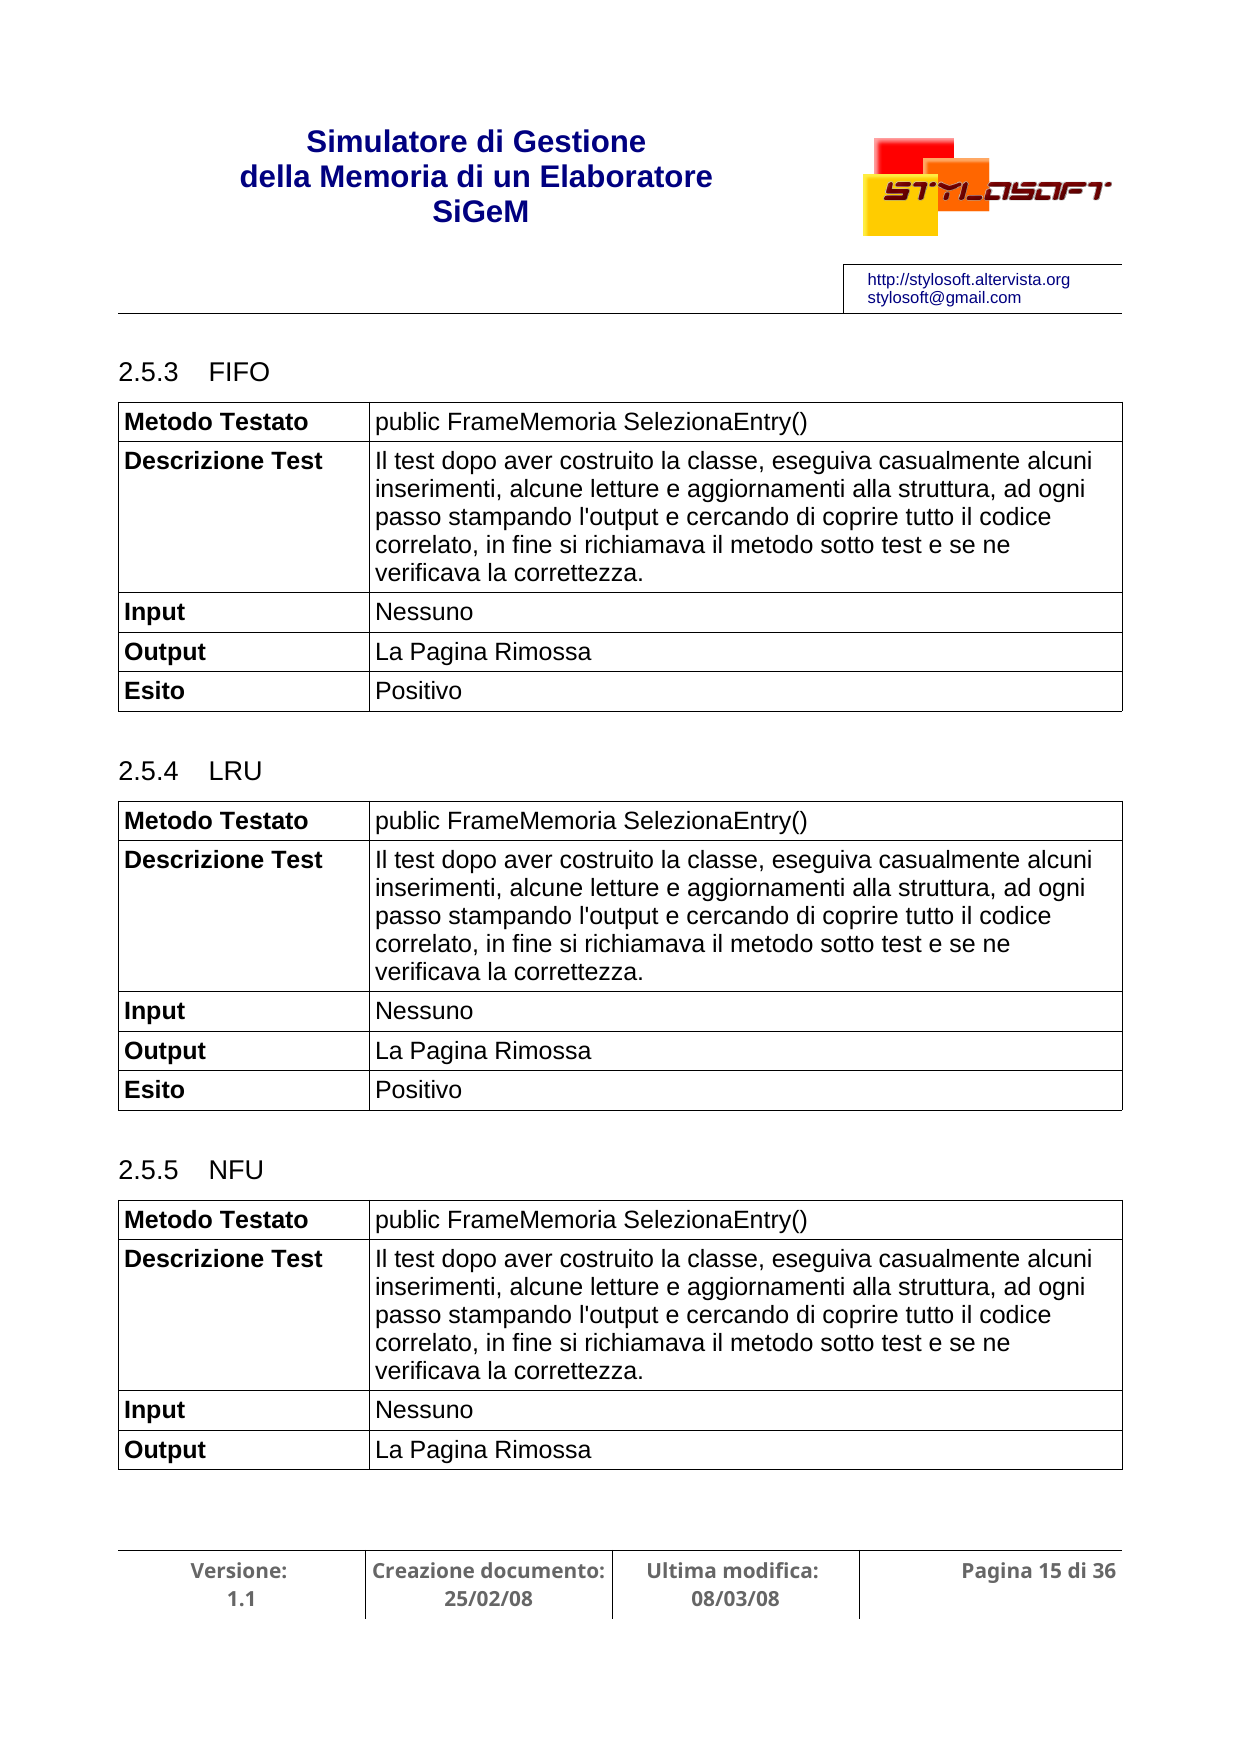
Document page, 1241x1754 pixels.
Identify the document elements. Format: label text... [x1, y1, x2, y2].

picture [848, 123, 1117, 247]
table_cell Descrizione Test [119, 841, 369, 991]
table_header public FrameMemoria SelezionaEntry() [370, 1201, 1122, 1239]
table_header Metodo Testato [119, 1201, 369, 1239]
table_cell Output [119, 1431, 369, 1469]
table_cell Positivo [370, 672, 1122, 711]
table_cell Input [119, 593, 369, 632]
subtitle LRU [118, 756, 1122, 786]
subtitle NFU [118, 1154, 1122, 1185]
table_cell Il test dopo aver costruito la classe, eseguiva casualmente alcuni inserimenti, alcune letture e aggiornamenti alla struttura, ad ogni passo stampando l'output e cercando di coprire tutto il codice correlato, in fine si richiamava il metodo sotto test e se ne verificava la correttezza. [370, 1240, 1122, 1390]
table_header public FrameMemoria SelezionaEntry() [370, 802, 1122, 840]
table_cell Nessuno [370, 1391, 1122, 1430]
table_header public FrameMemoria SelezionaEntry() [370, 403, 1122, 441]
table_cell Input [119, 992, 369, 1031]
table_cell Positivo [370, 1071, 1122, 1110]
table_cell La Pagina Rimossa [370, 1431, 1122, 1469]
table_cell Nessuno [370, 593, 1122, 632]
table_cell Descrizione Test [119, 442, 369, 592]
table_cell La Pagina Rimossa [370, 633, 1122, 671]
table_cell Esito [119, 672, 369, 711]
table_header Metodo Testato [119, 802, 369, 840]
table_cell Descrizione Test [119, 1240, 369, 1390]
table_cell Input [119, 1391, 369, 1430]
subtitle FIFO [118, 356, 1122, 387]
table_header Metodo Testato [119, 403, 369, 441]
table_cell Output [119, 1032, 369, 1070]
table_cell Output [119, 633, 369, 671]
table_cell Nessuno [370, 992, 1122, 1031]
table_cell Il test dopo aver costruito la classe, eseguiva casualmente alcuni inserimenti, alcune letture e aggiornamenti alla struttura, ad ogni passo stampando l'output e cercando di coprire tutto il codice correlato, in fine si richiamava il metodo sotto test e se ne verificava la correttezza. [370, 841, 1122, 991]
table_cell Esito [119, 1071, 369, 1110]
table_cell La Pagina Rimossa [370, 1032, 1122, 1070]
table_cell Il test dopo aver costruito la classe, eseguiva casualmente alcuni inserimenti, alcune letture e aggiornamenti alla struttura, ad ogni passo stampando l'output e cercando di coprire tutto il codice correlato, in fine si richiamava il metodo sotto test e se ne verificava la correttezza. [370, 442, 1122, 592]
